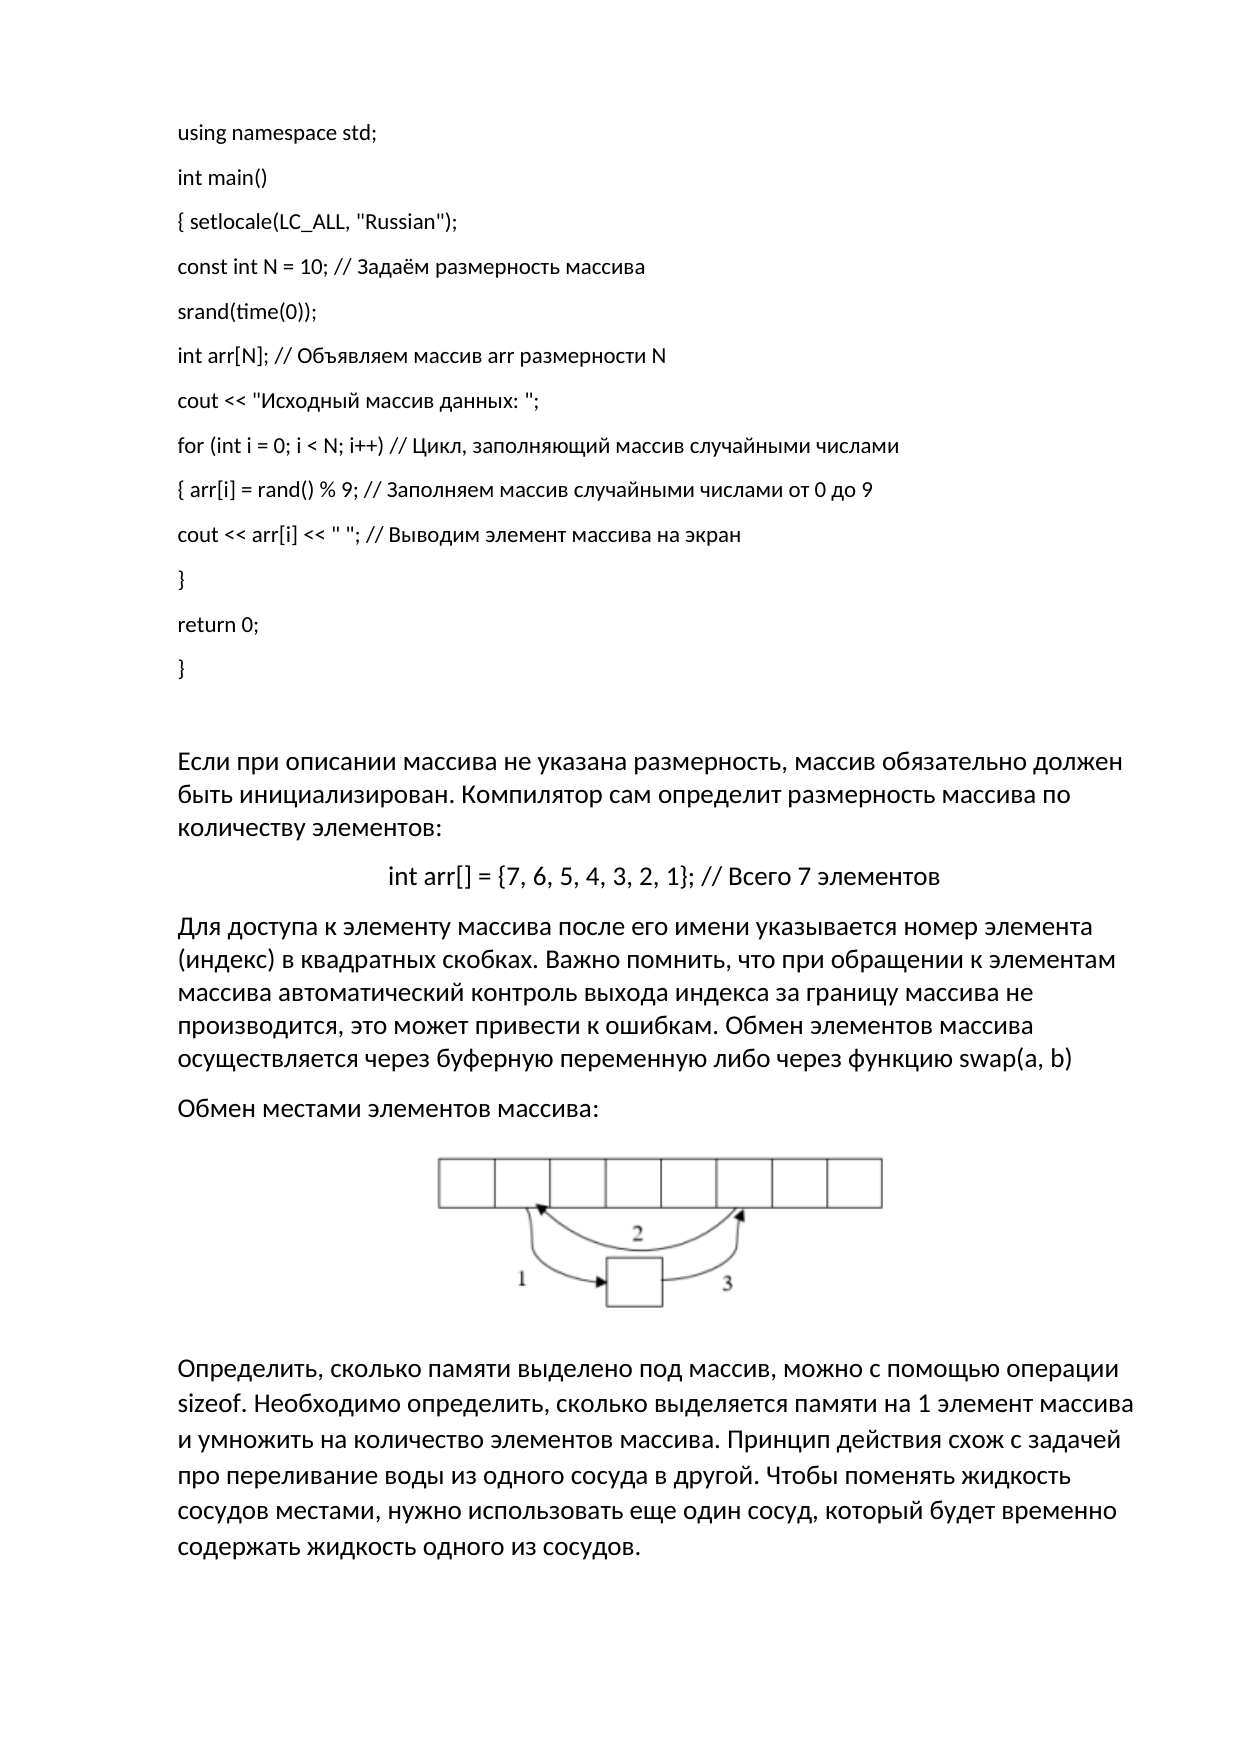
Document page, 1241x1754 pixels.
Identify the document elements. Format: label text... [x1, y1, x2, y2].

text int arr[] = {7, 6, 5, 4, 3, 2, 1}; // Всего 7 элементов [177, 859, 1152, 892]
text { setlocale(LC_ALL, "Russian"); [177, 207, 1152, 236]
text int arr[N]; // Объявляем массив arr размерности N [177, 342, 1152, 369]
text return 0; [177, 610, 1152, 638]
text cout << arr[i] << " "; // Выводим элемент массива на экран [177, 520, 1152, 548]
text } [177, 565, 1152, 593]
text cout << "Исходный массив данных: "; [177, 386, 1152, 414]
text for (int i = 0; i < N; i++) // Цикл, заполняющий массив случайными числами [177, 431, 1152, 459]
picture [388, 1140, 941, 1333]
text using namespace std; [177, 118, 1152, 146]
text Определить, сколько памяти выделено под массив, можно с помощью операции sizeof. Необходимо определить, сколько выделяется памяти на 1 элемент массива и умножить на количество элементов массива. Принцип действия схож с задачей про переливание воды из одного сосуда в другой. Чтобы поменять жидкость сосудов местами, нужно использовать еще один сосуд, который будет временно содержать жидкость одного из сосудов. [177, 1351, 1152, 1562]
text srand(time(0)); [177, 297, 1152, 325]
text const int N = 10; // Задаём размерность массива [177, 252, 1152, 280]
text { arr[i] = rand() % 9; // Заполняем массив случайными числами от 0 до 9 [177, 476, 1152, 504]
text } [177, 654, 1152, 682]
text Обмен местами элементов массива: [177, 1091, 1152, 1124]
text int main() [177, 163, 1152, 191]
text Если при описании массива не указана размерность, массив обязательно должен быть инициализирован. Компилятор сам определит размерность массива по количеству элементов: [177, 744, 1152, 843]
text Для доступа к элементу массива после его имени указывается номер элемента (индекс) в квадратных скобках. Важно помнить, что при обращении к элементам массива автоматический контроль выхода индекса за границу массива не производится, это может привести к ошибкам. Обмен элементов массива осуществляется через буферную переменную либо через функцию swap(a, b) [177, 909, 1152, 1074]
